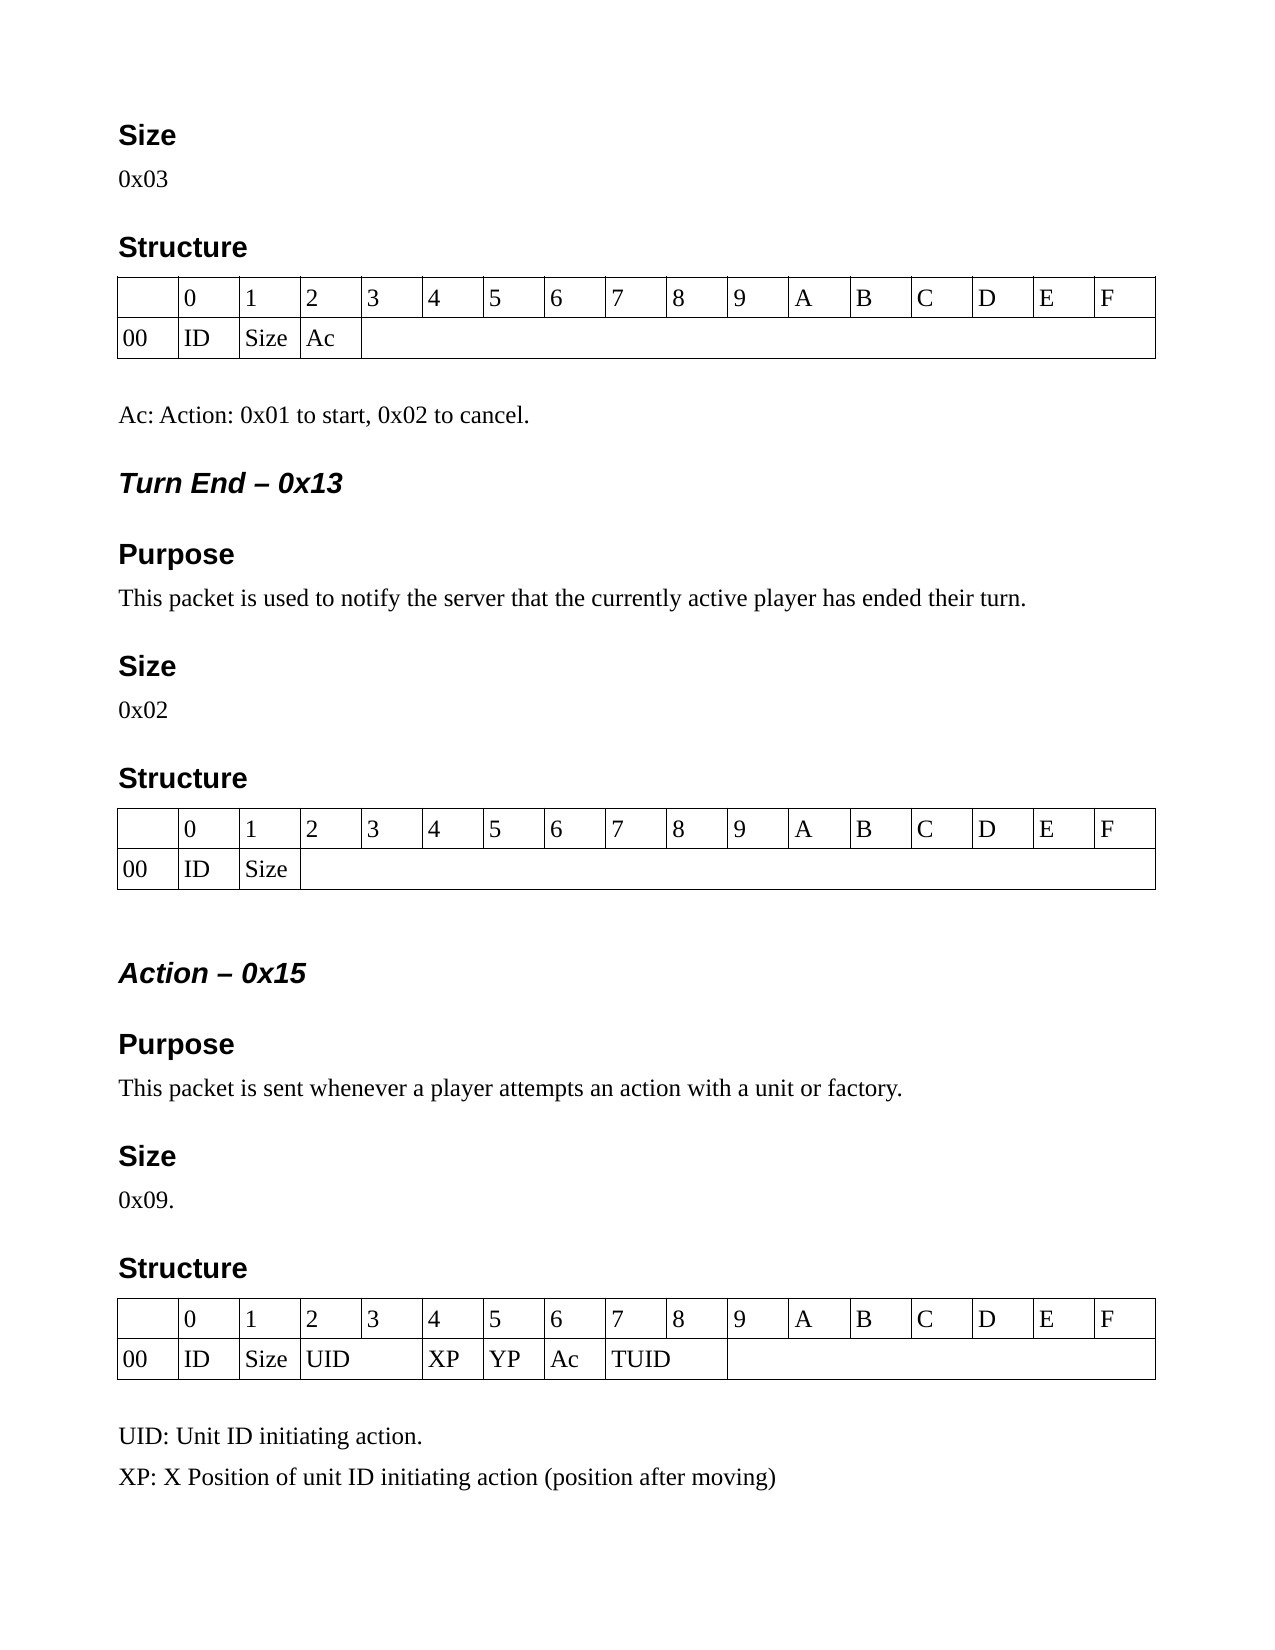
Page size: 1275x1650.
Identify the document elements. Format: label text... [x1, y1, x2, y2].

table_header 0 [179, 278, 239, 317]
table_header 1 [240, 278, 300, 317]
table_header [118, 1299, 178, 1338]
table_header B [851, 278, 911, 317]
table_header A [789, 1299, 850, 1338]
table_cell 00 [118, 1339, 178, 1379]
subtitle Size [118, 1139, 1157, 1173]
subtitle Purpose [118, 1027, 1157, 1060]
table_header 4 [423, 809, 483, 848]
text UID: Unit ID initiating action. [118, 1421, 1157, 1449]
table_header 7 [606, 809, 666, 848]
table_header [118, 809, 178, 848]
subtitle Action – 0x15 [118, 956, 1157, 989]
table_header 9 [728, 809, 788, 848]
table_header 2 [301, 278, 361, 317]
table_header 5 [484, 1299, 544, 1338]
table_header 1 [240, 809, 300, 848]
table_cell 00 [118, 318, 178, 358]
table_header 0 [179, 1299, 239, 1338]
table_header A [789, 278, 850, 317]
table_header D [973, 809, 1033, 848]
table_header 6 [545, 809, 605, 848]
table_header 5 [484, 809, 544, 848]
table_header 9 [728, 1299, 788, 1338]
table_header E [1034, 278, 1094, 317]
table_header 7 [606, 1299, 666, 1338]
table_header F [1095, 809, 1155, 848]
table_header 7 [606, 278, 666, 317]
text This packet is used to notify the server that the currently active player has ended their turn. [118, 583, 1157, 612]
table_header 6 [545, 278, 605, 317]
table_header 3 [362, 278, 422, 317]
subtitle Purpose [118, 537, 1157, 571]
table_cell Size [240, 318, 300, 358]
table_header 4 [423, 1299, 483, 1338]
table_cell [301, 849, 1155, 889]
table_cell TUID [606, 1339, 727, 1379]
table_header F [1095, 278, 1155, 317]
table_cell Size [240, 1339, 300, 1379]
table_header 9 [728, 278, 788, 317]
table_header 3 [362, 809, 422, 848]
table_cell YP [484, 1339, 544, 1379]
table_header 5 [484, 278, 544, 317]
table_header 3 [362, 1299, 422, 1338]
table_header 8 [667, 809, 727, 848]
table_header 6 [545, 1299, 605, 1338]
subtitle Structure [118, 762, 1157, 795]
table_header C [912, 809, 972, 848]
table_cell Ac [545, 1339, 605, 1379]
table_header 8 [667, 278, 727, 317]
table_header E [1034, 1299, 1094, 1338]
table_cell [362, 318, 1155, 358]
table_header 2 [301, 809, 361, 848]
table_header B [851, 1299, 911, 1338]
text 0x02 [118, 695, 1157, 724]
subtitle Size [118, 118, 1157, 152]
table_header 4 [423, 278, 483, 317]
table_cell XP [423, 1339, 483, 1379]
subtitle Turn End – 0x13 [118, 466, 1157, 499]
text This packet is sent whenever a player attempts an action with a unit or factory. [118, 1073, 1157, 1102]
text Ac: Action: 0x01 to start, 0x02 to cancel. [118, 400, 1157, 428]
table_header 1 [240, 1299, 300, 1338]
table_cell 00 [118, 849, 178, 889]
subtitle Size [118, 649, 1157, 683]
table_header B [851, 809, 911, 848]
table_cell [728, 1339, 1155, 1379]
table_header A [789, 809, 850, 848]
subtitle Structure [118, 1251, 1157, 1285]
table_header 0 [179, 809, 239, 848]
table_header [118, 278, 178, 317]
table_cell Size [240, 849, 300, 889]
text 0x03 [118, 164, 1157, 193]
table_header F [1095, 1299, 1155, 1338]
text 0x09. [118, 1185, 1157, 1214]
text XP: X Position of unit ID initiating action (position after moving) [118, 1462, 1157, 1491]
table_cell ID [179, 849, 239, 889]
table_header D [973, 278, 1033, 317]
table_cell ID [179, 1339, 239, 1379]
table_header 2 [301, 1299, 361, 1338]
table_header C [912, 278, 972, 317]
table_cell Ac [301, 318, 361, 358]
subtitle Structure [118, 230, 1157, 264]
table_header 8 [667, 1299, 727, 1338]
table_cell UID [301, 1339, 422, 1379]
table_header C [912, 1299, 972, 1338]
table_header E [1034, 809, 1094, 848]
table_cell ID [179, 318, 239, 358]
table_header D [973, 1299, 1033, 1338]
